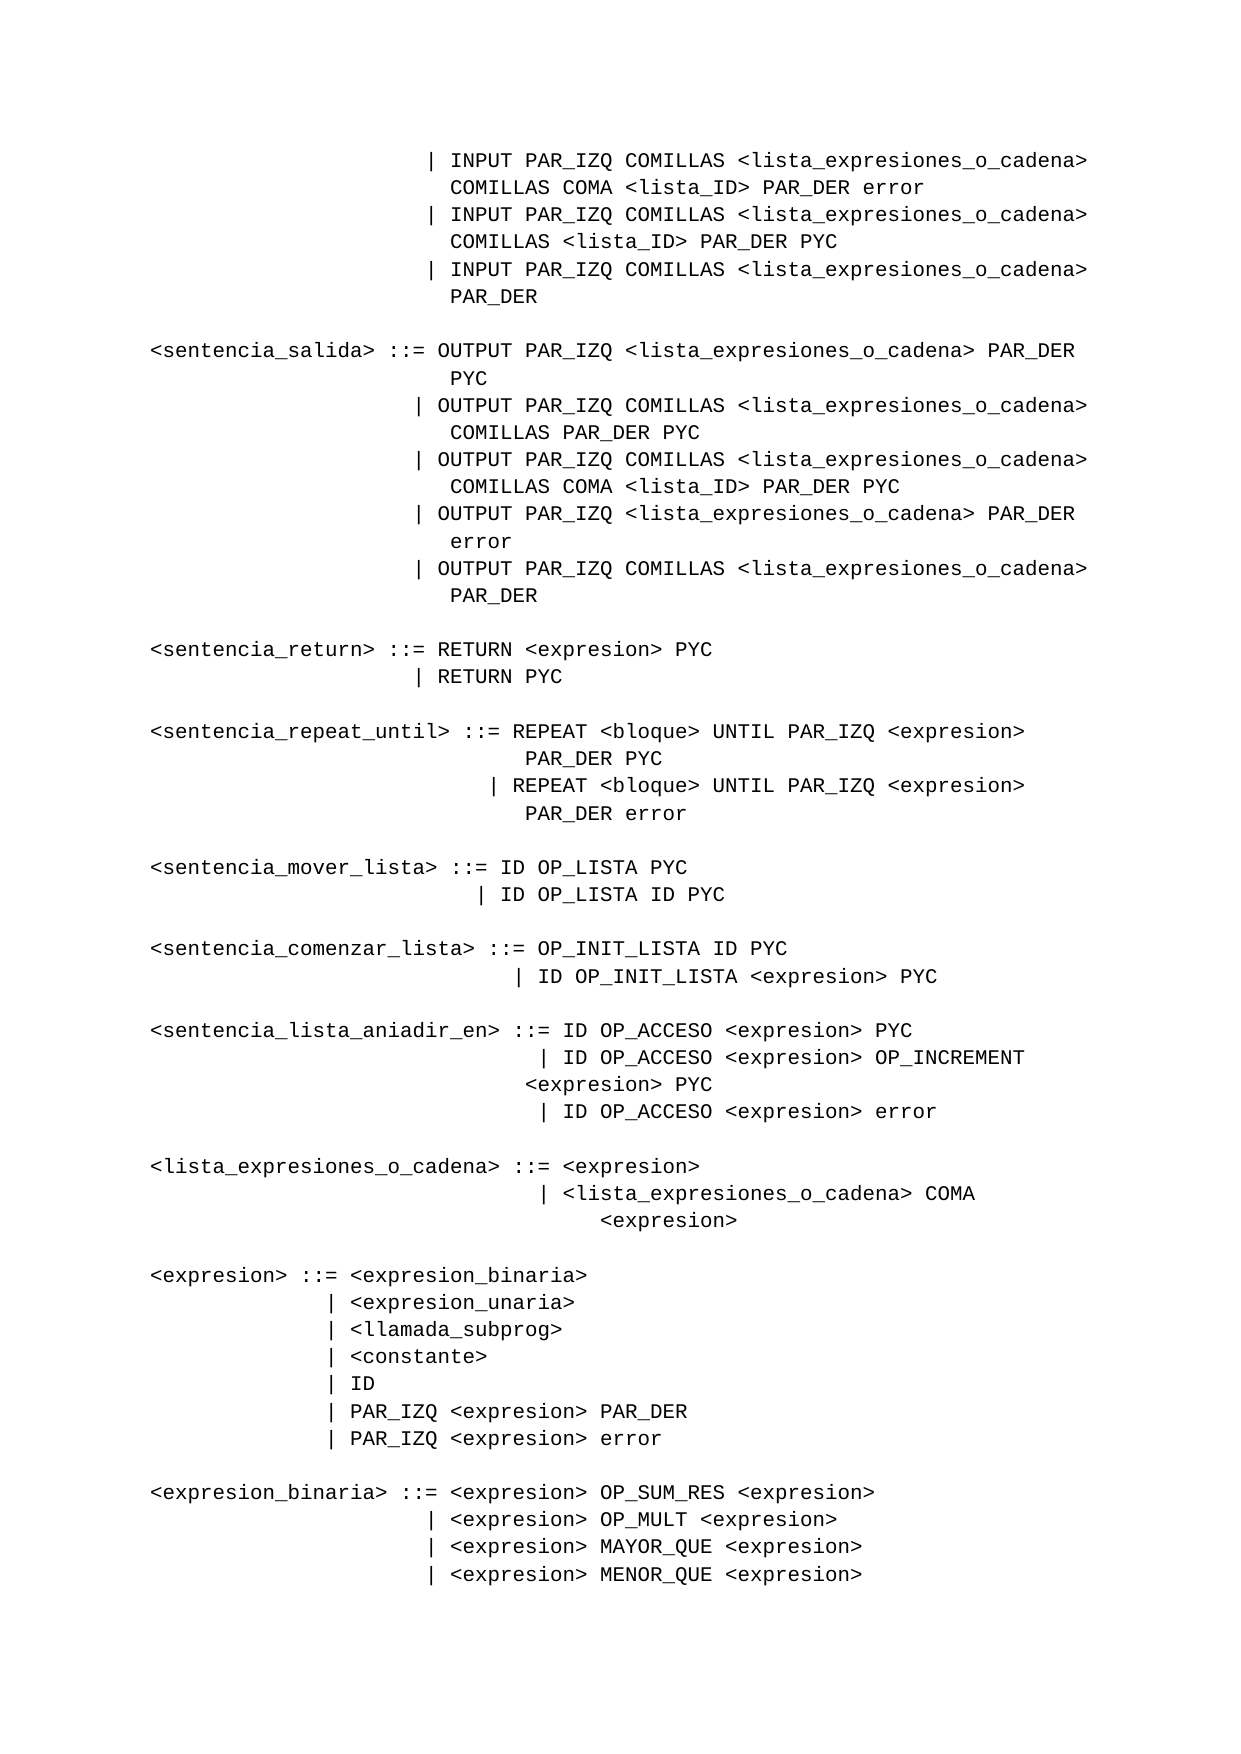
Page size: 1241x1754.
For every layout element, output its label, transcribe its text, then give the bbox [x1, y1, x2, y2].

text <lista_expresiones_o_cadena> ::= <expresion> [150, 1156, 1090, 1179]
text | PAR_IZQ <expresion> PAR_DER [150, 1401, 1090, 1424]
text <sentencia_comenzar_lista> ::= OP_INIT_LISTA ID PYC [150, 938, 1090, 962]
text | ID OP_ACCESO <expresion> error [150, 1102, 1090, 1125]
text COMILLAS COMA <lista_ID> PAR_DER PYC [375, 476, 1090, 500]
text <sentencia_return> ::= RETURN <expresion> PYC [150, 639, 1090, 663]
text <sentencia_lista_aniadir_en> ::= ID OP_ACCESO <expresion> PYC [150, 1020, 1090, 1044]
text | ID OP_LISTA ID PYC [150, 884, 1090, 908]
text error [375, 531, 1090, 554]
text | <constante> [150, 1346, 1090, 1370]
text | ID [150, 1373, 1090, 1397]
text | INPUT PAR_IZQ COMILLAS <lista_expresiones_o_cadena> [150, 150, 1090, 174]
text | <llamada_subprog> [150, 1319, 1090, 1343]
text | <expresion> OP_MULT <expresion> [150, 1509, 1090, 1533]
text | INPUT PAR_IZQ COMILLAS <lista_expresiones_o_cadena> [150, 259, 1090, 282]
text PAR_DER error [450, 802, 1090, 826]
text <expresion> PYC [525, 1074, 1090, 1098]
text | PAR_IZQ <expresion> error [150, 1428, 1090, 1451]
text <sentencia_salida> ::= OUTPUT PAR_IZQ <lista_expresiones_o_cadena> PAR_DER [150, 340, 1090, 364]
text | OUTPUT PAR_IZQ COMILLAS <lista_expresiones_o_cadena> [150, 558, 1090, 581]
text | <expresion> MENOR_QUE <expresion> [150, 1564, 1090, 1587]
text COMILLAS COMA <lista_ID> PAR_DER error [375, 177, 1090, 201]
text | OUTPUT PAR_IZQ COMILLAS <lista_expresiones_o_cadena> [150, 449, 1090, 473]
text <sentencia_repeat_until> ::= REPEAT <bloque> UNTIL PAR_IZQ <expresion> [150, 721, 1090, 744]
text <expresion> ::= <expresion_binaria> [150, 1265, 1090, 1288]
text | <expresion> MAYOR_QUE <expresion> [150, 1537, 1090, 1560]
text <expresion> [525, 1210, 1090, 1234]
text <sentencia_mover_lista> ::= ID OP_LISTA PYC [150, 857, 1090, 881]
text COMILLAS <lista_ID> PAR_DER PYC [375, 232, 1090, 255]
text | <expresion_unaria> [150, 1292, 1090, 1316]
text PAR_DER [375, 585, 1090, 609]
text | RETURN PYC [150, 667, 1090, 690]
text | <lista_expresiones_o_cadena> COMA [150, 1183, 1090, 1207]
text PYC [375, 367, 1090, 391]
text | ID OP_ACCESO <expresion> OP_INCREMENT [150, 1047, 1090, 1071]
text | ID OP_INIT_LISTA <expresion> PYC [150, 966, 1090, 989]
text PAR_DER PYC [450, 748, 1090, 772]
text | OUTPUT PAR_IZQ <lista_expresiones_o_cadena> PAR_DER [150, 503, 1090, 527]
text COMILLAS PAR_DER PYC [375, 422, 1090, 446]
text PAR_DER [375, 286, 1090, 309]
text | INPUT PAR_IZQ COMILLAS <lista_expresiones_o_cadena> [150, 204, 1090, 228]
text <expresion_binaria> ::= <expresion> OP_SUM_RES <expresion> [150, 1482, 1090, 1506]
text | REPEAT <bloque> UNTIL PAR_IZQ <expresion> [150, 775, 1090, 799]
text | OUTPUT PAR_IZQ COMILLAS <lista_expresiones_o_cadena> [150, 395, 1090, 418]
